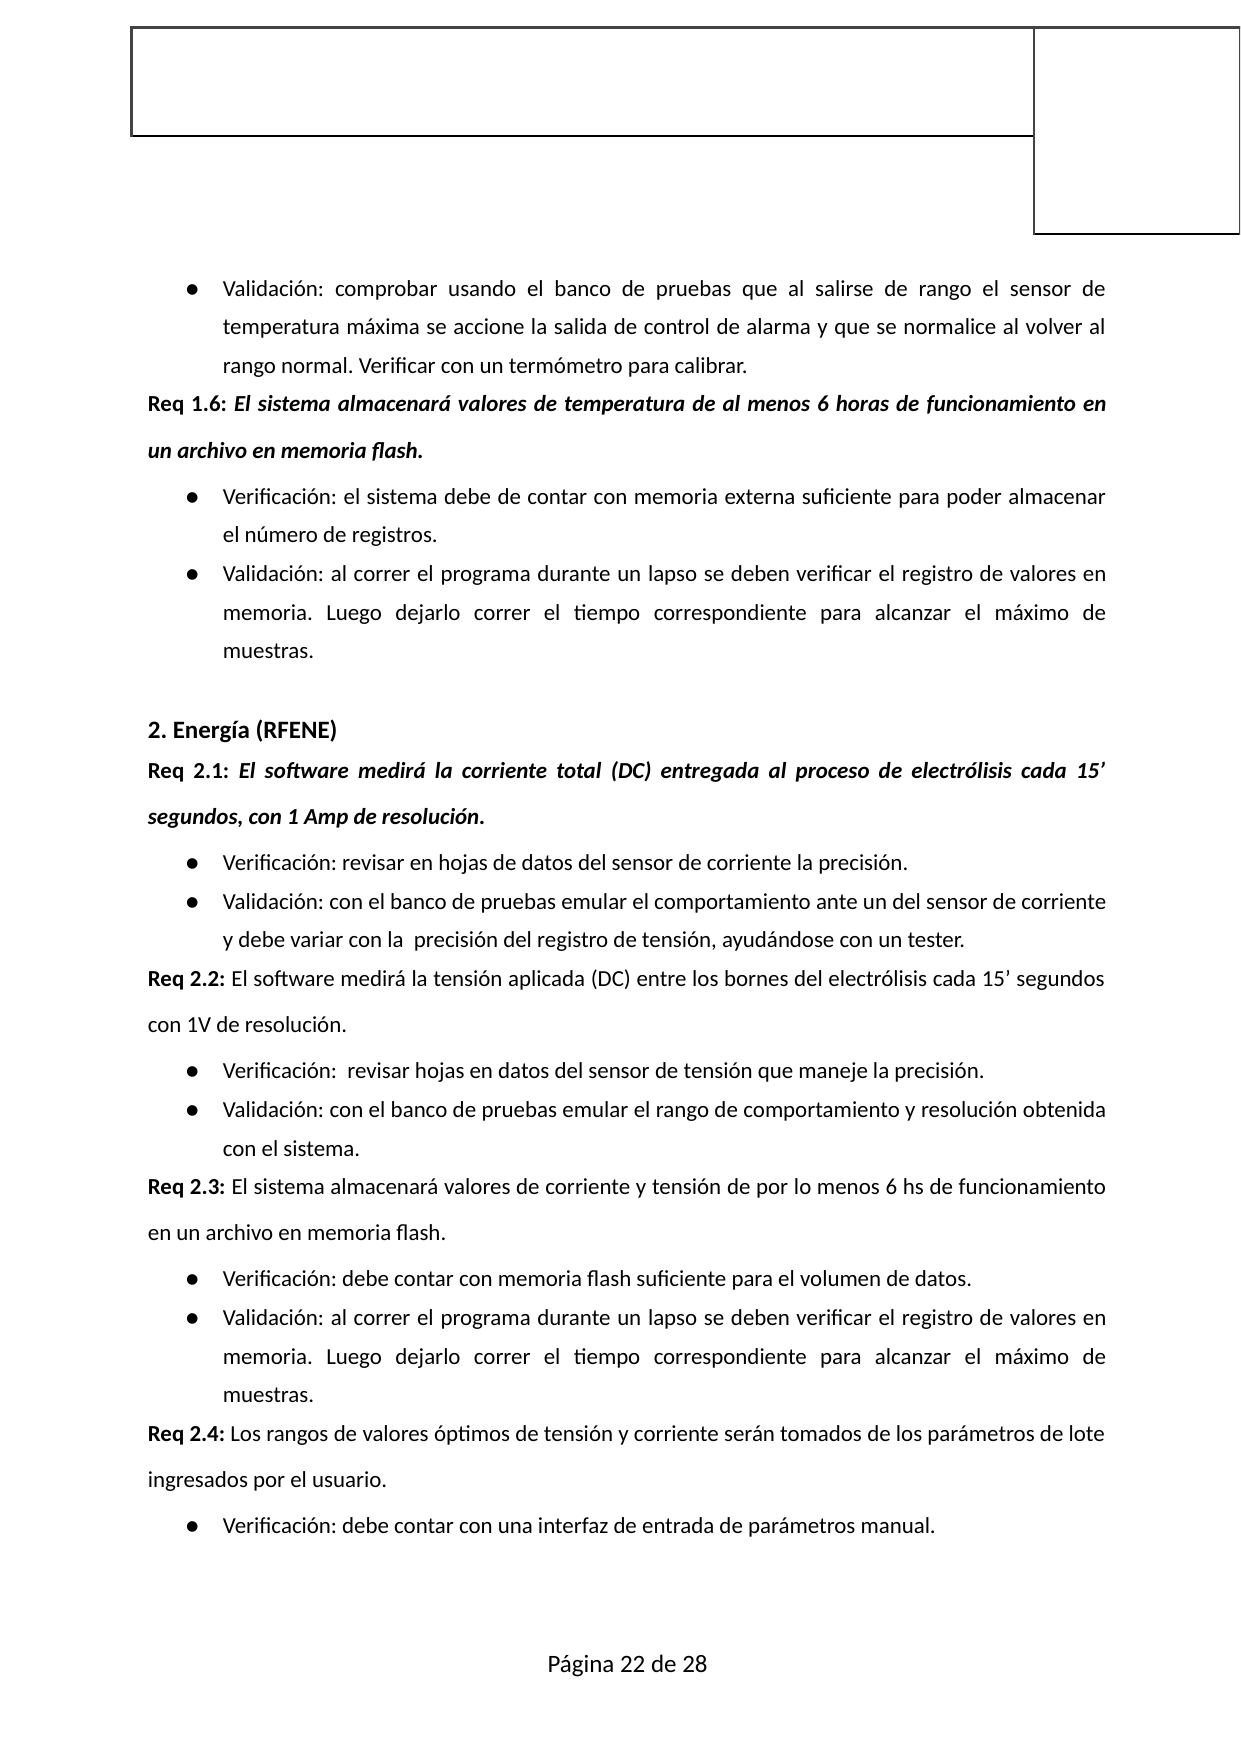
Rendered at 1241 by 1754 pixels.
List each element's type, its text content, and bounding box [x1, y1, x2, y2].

text Req 1.6: El sistema almacenará valores de temperatura de al menos 6 horas de funcionamiento en un archivo en memoria flash. [148, 389, 1107, 464]
list Verificación: revisar hojas en datos del sensor de tensión que maneje la precisión. [185, 1056, 1107, 1084]
text Req 2.3: El sistema almacenará valores de corriente y tensión de por lo menos 6 hs de funcionamiento en un archivo en memoria flash. [148, 1172, 1107, 1246]
list Verificación: debe contar con memoria flash suficiente para el volumen de datos. [185, 1264, 1107, 1293]
text Req 2.4: Los rangos de valores óptimos de tensión y corriente serán tomados de los parámetros de lote ingresados por el usuario. [148, 1419, 1107, 1493]
list Verificación: el sistema debe de contar con memoria externa suficiente para poder almacenar el número de registros. [185, 482, 1107, 548]
text 2. Energía (RFENE) [148, 714, 1107, 744]
list Validación: con el banco de pruebas emular el rango de comportamiento y resolución obtenida con el sistema. [185, 1095, 1107, 1162]
list Verificación: revisar en hojas de datos del sensor de corriente la precisión. [185, 848, 1107, 876]
list Validación: comprobar usando el banco de pruebas que al salirse de rango el sensor de temperatura máxima se accione la salida de control de alarma y que se normalice al volver al rango normal. Verificar con un termómetro para calibrar. [185, 274, 1107, 379]
list Validación: al correr el programa durante un lapso se deben verificar el registro de valores en memoria. Luego dejarlo correr el tiempo correspondiente para alcanzar el máximo de muestras. [185, 1303, 1107, 1408]
list Validación: con el banco de pruebas emular el comportamiento ante un del sensor de corriente y debe variar con la precisión del registro de tensión, ayudándose con un tester. [185, 887, 1107, 953]
list Verificación: debe contar con una interfaz de entrada de parámetros manual. [185, 1511, 1107, 1539]
text Req 2.1: El software medirá la corriente total (DC) entregada al proceso de electrólisis cada 15’ segundos, con 1 Amp de resolución. [148, 756, 1107, 830]
list Validación: al correr el programa durante un lapso se deben verificar el registro de valores en memoria. Luego dejarlo correr el tiempo correspondiente para alcanzar el máximo de muestras. [185, 559, 1107, 664]
text Req 2.2: El software medirá la tensión aplicada (DC) entre los bornes del electrólisis cada 15’ segundos con 1V de resolución. [148, 964, 1107, 1038]
